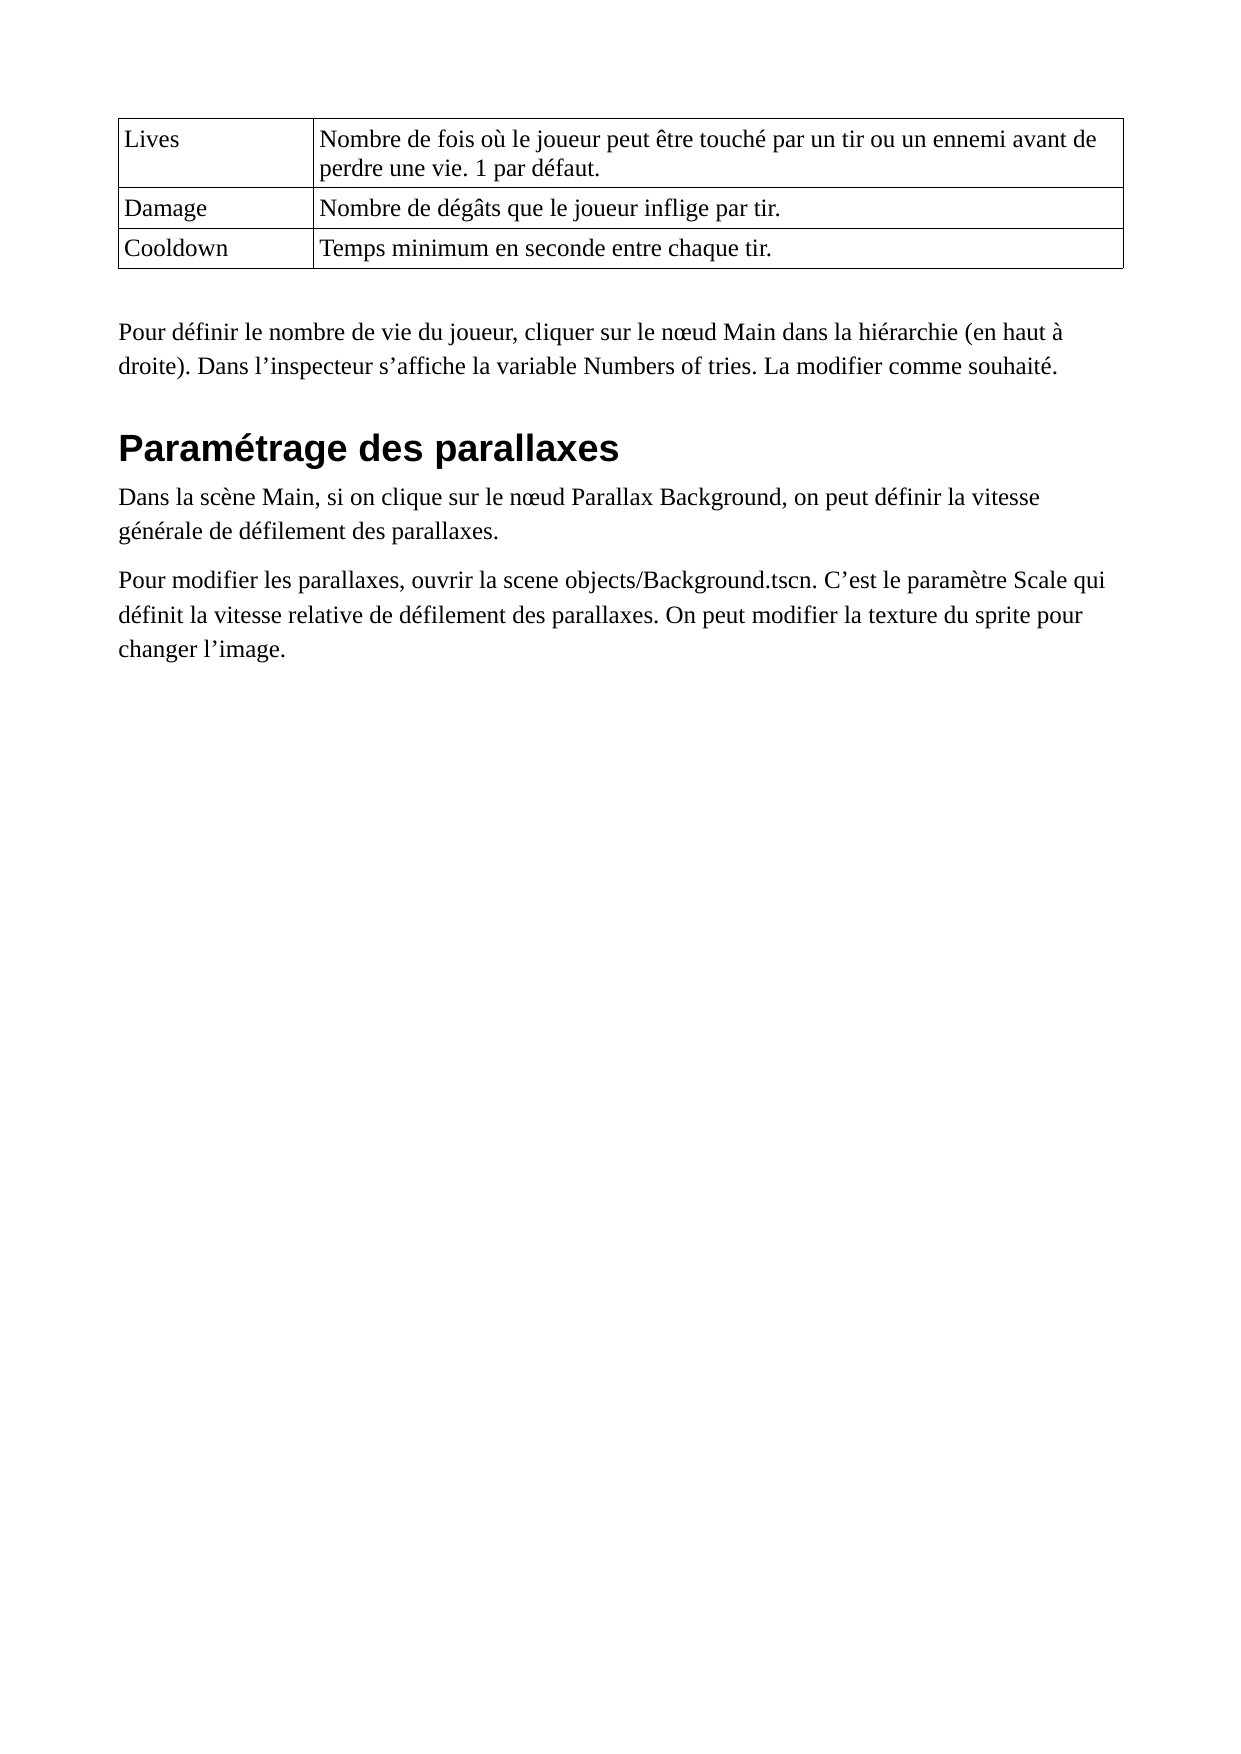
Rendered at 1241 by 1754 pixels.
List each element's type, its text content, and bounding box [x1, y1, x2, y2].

table_cell Temps minimum en seconde entre chaque tir. [314, 229, 1123, 268]
text Pour définir le nombre de vie du joueur, cliquer sur le nœud Main dans la hiérarchie (en haut à droite). Dans l’inspecteur s’affiche la variable Numbers of tries. La modifier comme souhaité. [118, 317, 1122, 380]
table_cell Damage [119, 188, 313, 227]
table_cell Nombre de dégâts que le joueur inflige par tir. [314, 188, 1123, 227]
table_cell Lives [119, 119, 313, 187]
table_cell Cooldown [119, 229, 313, 268]
subtitle Paramétrage des parallaxes [118, 426, 1122, 469]
text Dans la scène Main, si on clique sur le nœud Parallax Background, on peut définir la vitesse générale de défilement des parallaxes. [118, 482, 1122, 545]
table_cell Nombre de fois où le joueur peut être touché par un tir ou un ennemi avant de perdre une vie. 1 par défaut. [314, 119, 1123, 187]
text Pour modifier les parallaxes, ouvrir la scene objects/Background.tscn. C’est le paramètre Scale qui définit la vitesse relative de défilement des parallaxes. On peut modifier la texture du sprite pour changer l’image. [118, 565, 1122, 663]
